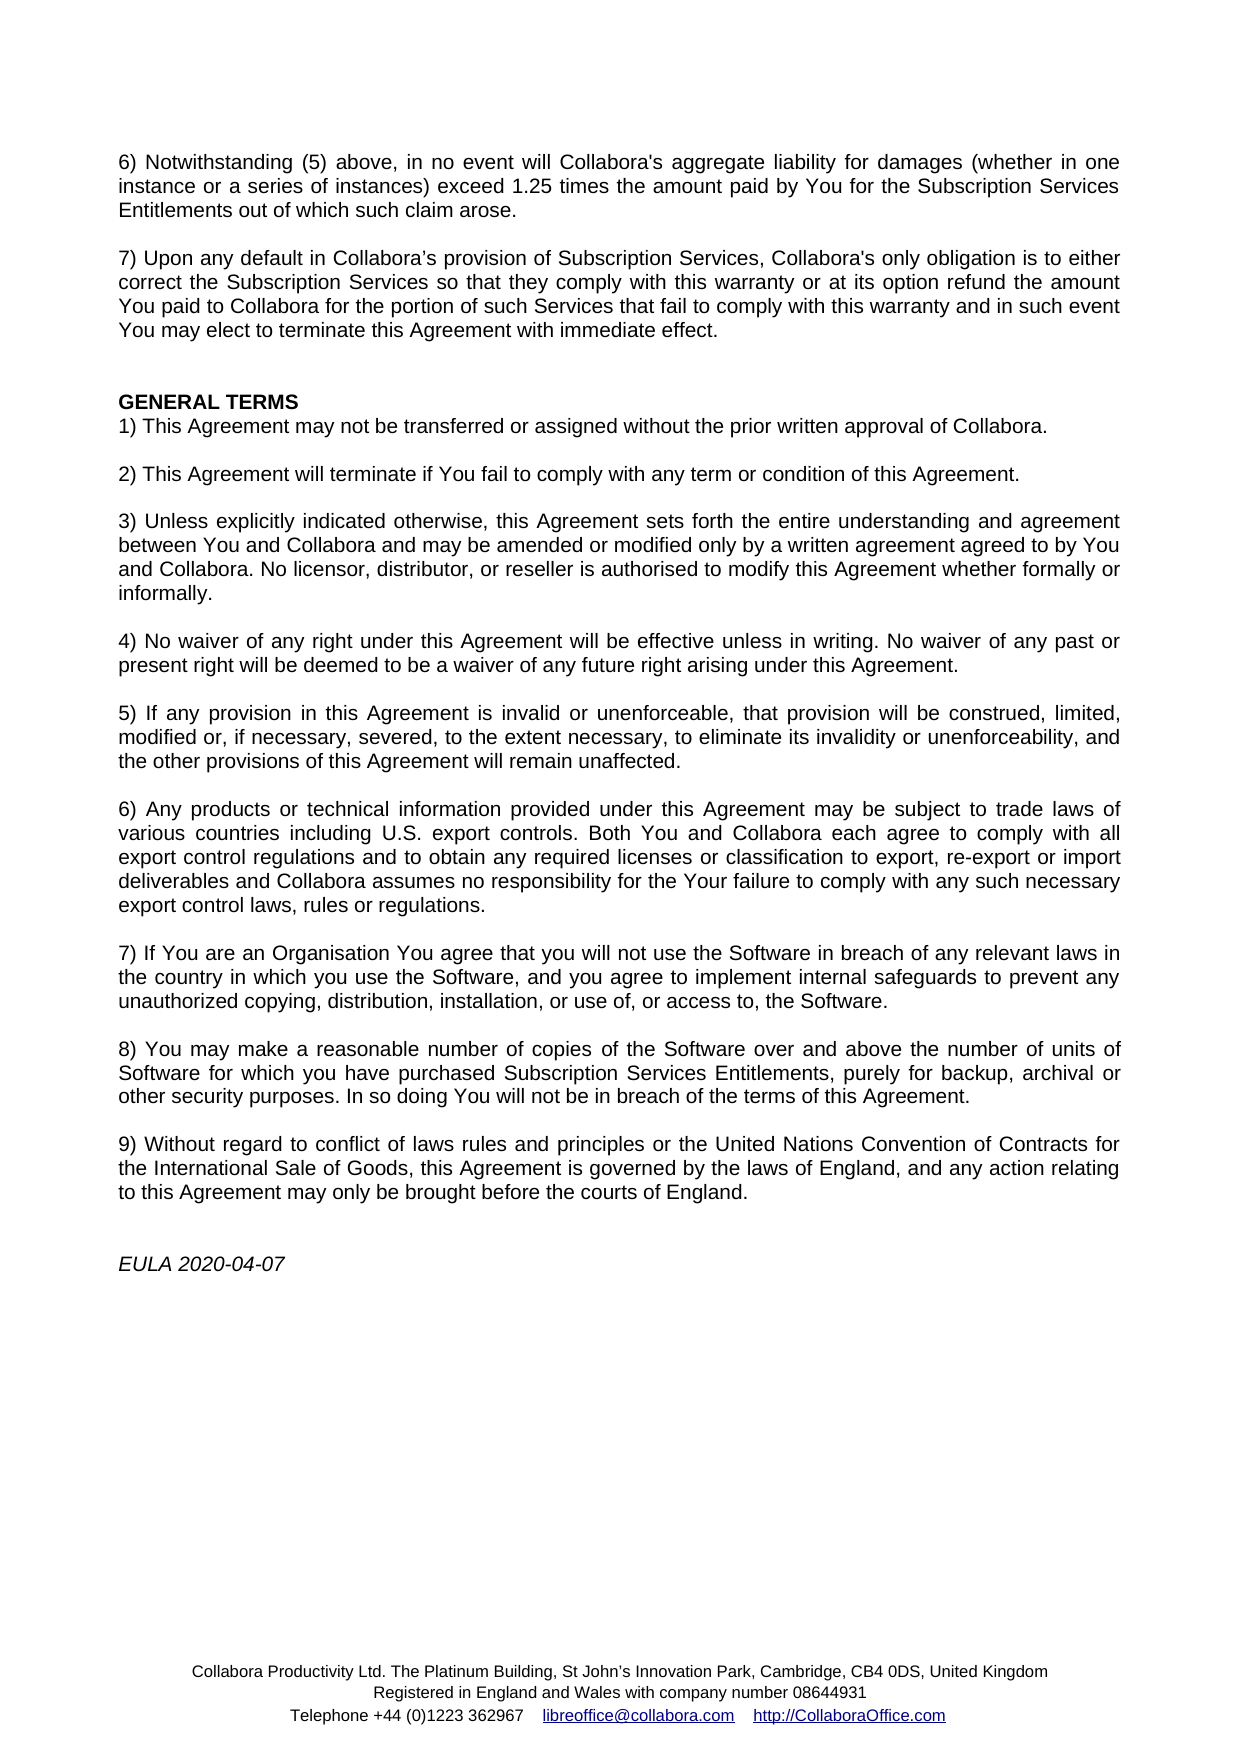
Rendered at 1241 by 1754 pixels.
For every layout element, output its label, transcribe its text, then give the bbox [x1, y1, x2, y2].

text 7) Upon any default in Collabora’s provision of Subscription Services, Collabora's only obligation is to either correct the Subscription Services so that they comply with this warranty or at its option refund the amount You paid to Collabora for the portion of such Services that fail to comply with this warranty and in such event You may elect to terminate this Agreement with immediate effect. [118, 246, 1122, 342]
text EULA 2020-04-07 [118, 1252, 1122, 1276]
text 4) No waiver of any right under this Agreement will be effective unless in writing. No waiver of any past or present right will be deemed to be a waiver of any future right arising under this Agreement. [118, 629, 1122, 677]
text GENERAL TERMS [118, 389, 1122, 413]
text 9) Without regard to conflict of laws rules and principles or the United Nations Convention of Contracts for the International Sale of Goods, this Agreement is governed by the laws of England, and any action relating to this Agreement may only be brought before the courts of England. [118, 1132, 1122, 1204]
text 7) If You are an Organisation You agree that you will not use the Software in breach of any relevant laws in the country in which you use the Software, and you agree to implement internal safeguards to prevent any unauthorized copying, distribution, installation, or use of, or access to, the Software. [118, 941, 1122, 1012]
text 8) You may make a reasonable number of copies of the Software over and above the number of units of Software for which you have purchased Subscription Services Entitlements, purely for backup, archival or other security purposes. In so doing You will not be in breach of the terms of this Agreement. [118, 1036, 1122, 1108]
text 6) Notwithstanding (5) above, in no event will Collabora's aggregate liability for damages (whether in one instance or a series of instances) exceed 1.25 times the amount paid by You for the Subscription Services Entitlements out of which such claim arose. [118, 150, 1122, 222]
text 1) This Agreement may not be transferred or assigned without the prior written approval of Collabora. [118, 413, 1122, 437]
text 6) Any products or technical information provided under this Agreement may be subject to trade laws of various countries including U.S. export controls. Both You and Collabora each agree to comply with all export control regulations and to obtain any required licenses or classification to export, re-export or import deliverables and Collabora assumes no responsibility for the Your failure to comply with any such necessary export control laws, rules or regulations. [118, 797, 1122, 917]
text 5) If any provision in this Agreement is invalid or unenforceable, that provision will be construed, limited, modified or, if necessary, severed, to the extent necessary, to eliminate its invalidity or unenforceability, and the other provisions of this Agreement will remain unaffected. [118, 701, 1122, 773]
text 3) Unless explicitly indicated otherwise, this Agreement sets forth the entire understanding and agreement between You and Collabora and may be amended or modified only by a written agreement agreed to by You and Collabora. No licensor, distributor, or reseller is authorised to modify this Agreement whether formally or informally. [118, 509, 1122, 605]
text 2) This Agreement will terminate if You fail to comply with any term or condition of this Agreement. [118, 461, 1122, 485]
